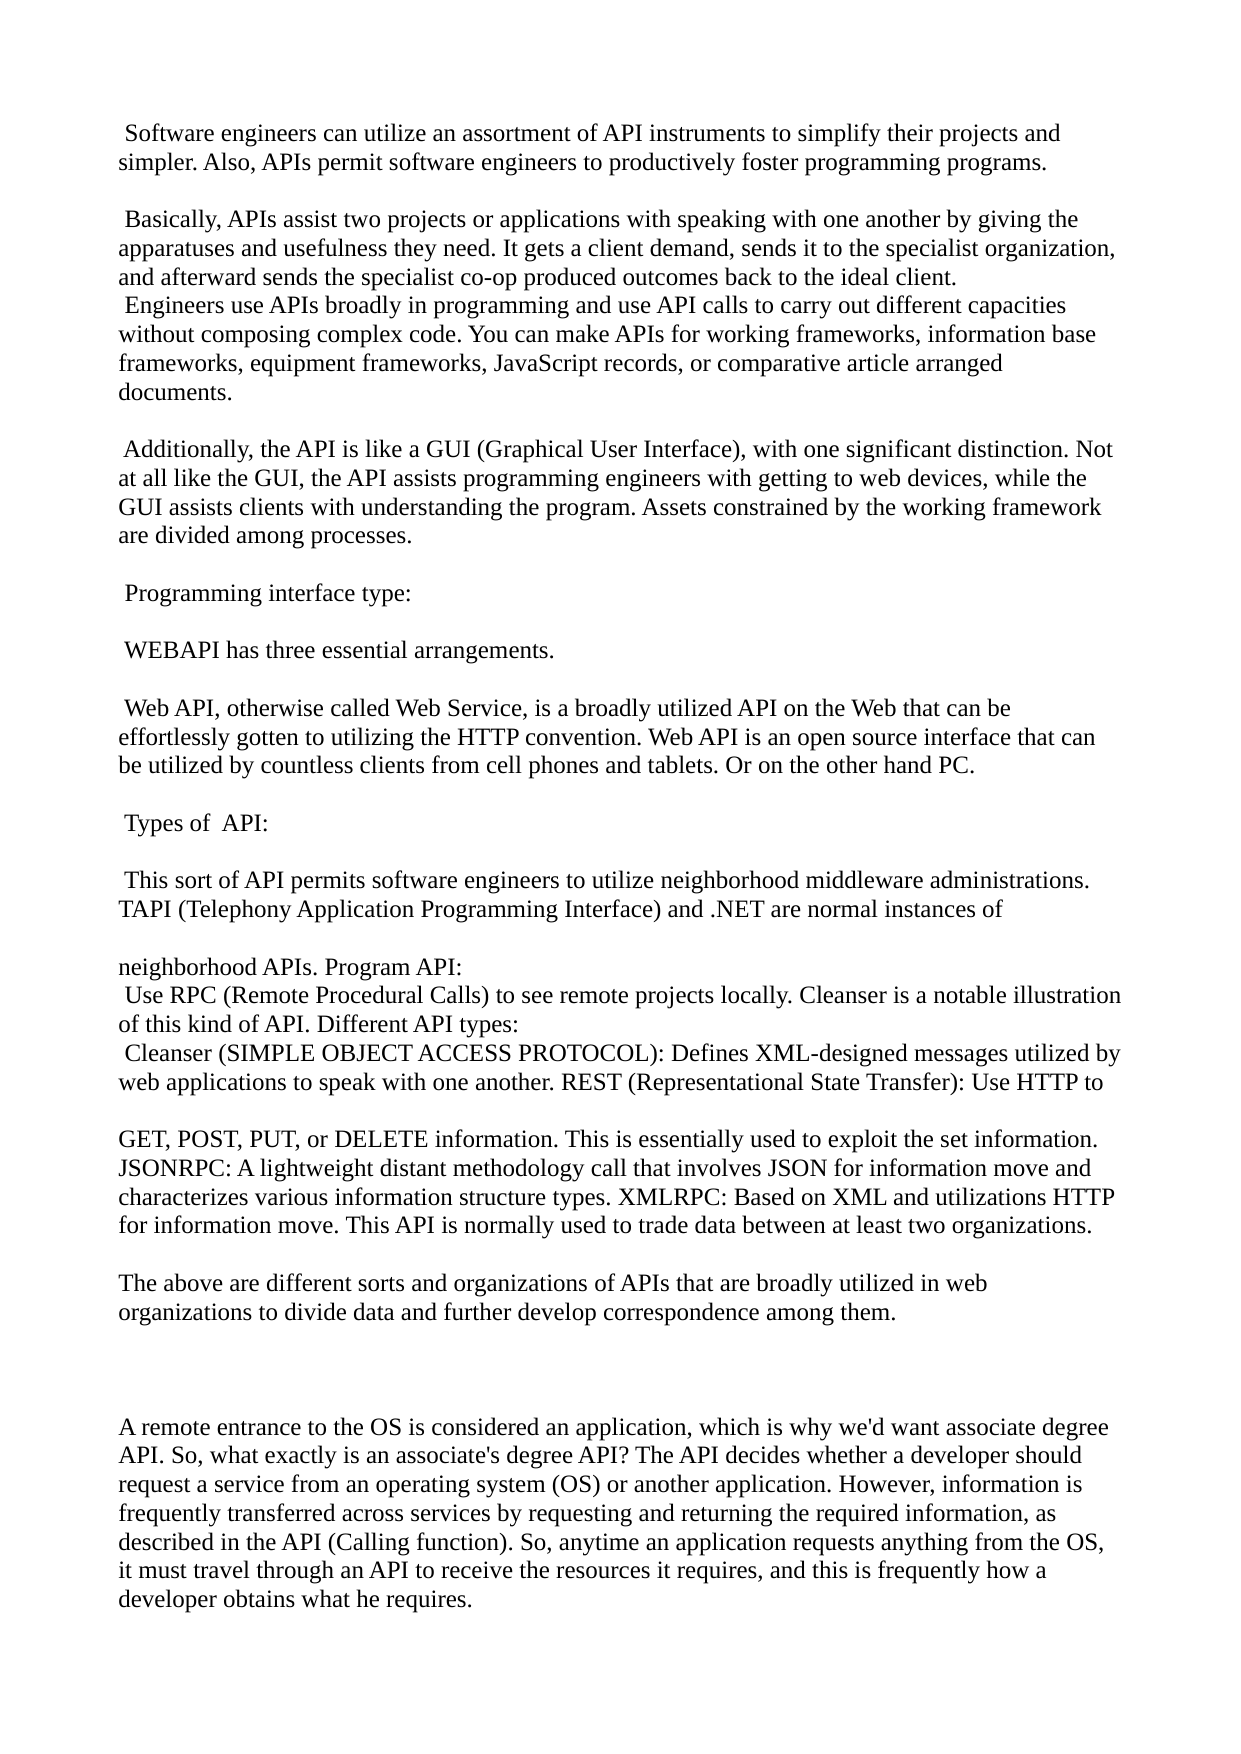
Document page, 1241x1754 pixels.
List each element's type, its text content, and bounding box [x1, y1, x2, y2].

text Types of API: [118, 808, 1122, 837]
text Cleanser (SIMPLE OBJECT ACCESS PROTOCOL): Defines XML-designed messages utilized by web applications to speak with one another. REST (Representational State Transfer): Use HTTP to [118, 1038, 1122, 1096]
text Web API, otherwise called Web Service, is a broadly utilized API on the Web that can be effortlessly gotten to utilizing the HTTP convention. Web API is an open source interface that can be utilized by countless clients from cell phones and tablets. Or on the other hand PC. [118, 693, 1122, 779]
text neighborhood APIs. Program API: [118, 952, 1122, 981]
text Basically, APIs assist two projects or applications with speaking with one another by giving the apparatuses and usefulness they need. It gets a client demand, sends it to the specialist organization, and afterward sends the specialist co-op produced outcomes back to the ideal client. [118, 204, 1122, 291]
text GET, POST, PUT, or DELETE information. This is essentially used to exploit the set information. JSONRPC: A lightweight distant methodology call that involves JSON for information move and characterizes various information structure types. XMLRPC: Based on XML and utilizations HTTP for information move. This API is normally used to trade data between at least two organizations. [118, 1124, 1122, 1239]
text Additionally, the API is like a GUI (Graphical User Interface), with one significant distinction. Not at all like the GUI, the API assists programming engineers with getting to web devices, while the GUI assists clients with understanding the program. Assets constrained by the working framework are divided among processes. [118, 434, 1122, 549]
text WEBAPI has three essential arrangements. [118, 636, 1122, 664]
text The above are different sorts and organizations of APIs that are broadly utilized in web organizations to divide data and further develop correspondence among them. [118, 1268, 1122, 1326]
text This sort of API permits software engineers to utilize neighborhood middleware administrations. [118, 866, 1122, 894]
text Programming interface type: [118, 578, 1122, 607]
text TAPI (Telephony Application Programming Interface) and .NET are normal instances of [118, 894, 1122, 923]
text Use RPC (Remote Procedural Calls) to see remote projects locally. Cleanser is a notable illustration of this kind of API. Different API types: [118, 981, 1122, 1038]
text Engineers use APIs broadly in programming and use API calls to carry out different capacities without composing complex code. You can make APIs for working frameworks, information base frameworks, equipment frameworks, JavaScript records, or comparative article arranged documents. [118, 291, 1122, 406]
text A remote entrance to the OS is considered an application, which is why we'd want associate degree API. So, what exactly is an associate's degree API? The API decides whether a developer should request a service from an operating system (OS) or another application. However, information is frequently transferred across services by requesting and returning the required information, as described in the API (Calling function). So, anytime an application requests anything from the OS, it must travel through an API to receive the resources it requires, and this is frequently how a developer obtains what he requires. [118, 1412, 1122, 1613]
text Software engineers can utilize an assortment of API instruments to simplify their projects and simpler. Also, APIs permit software engineers to productively foster programming programs. [118, 118, 1122, 176]
